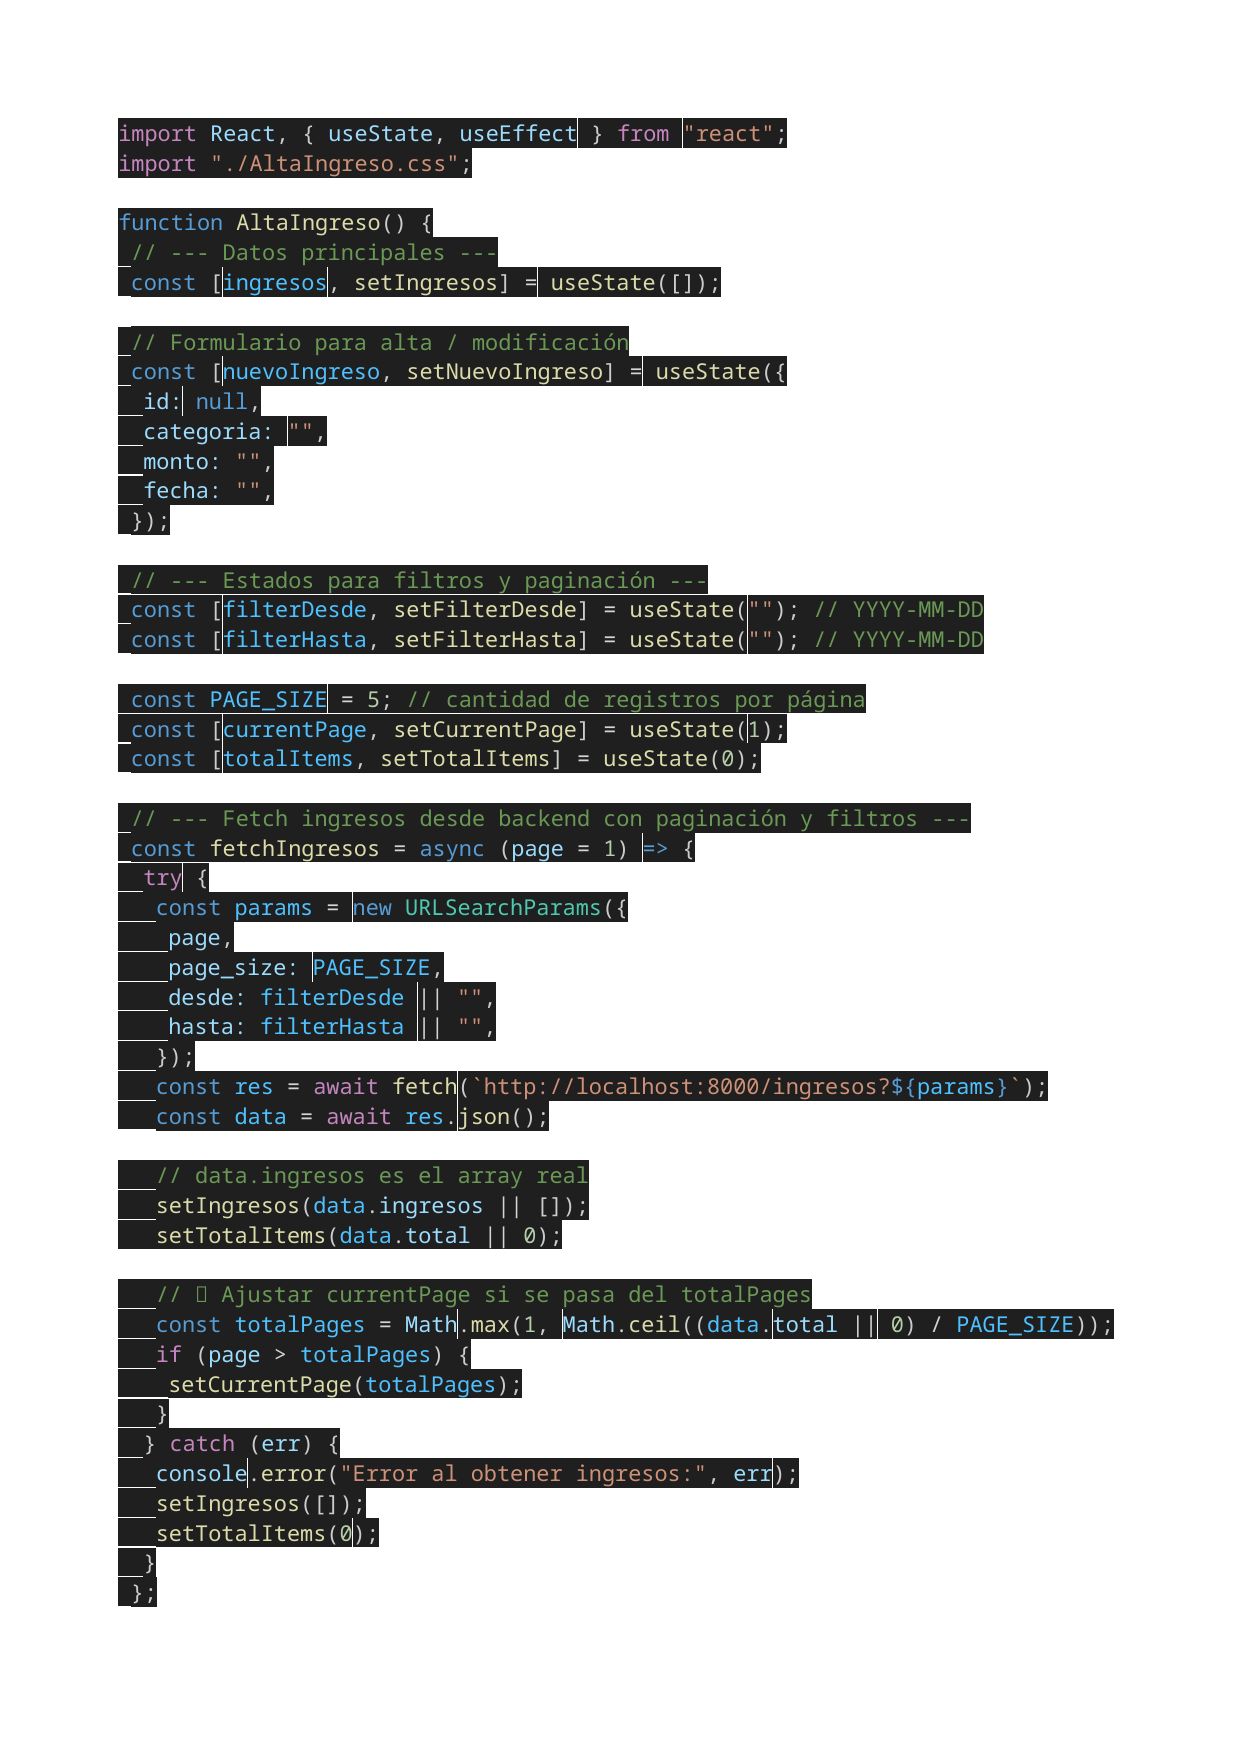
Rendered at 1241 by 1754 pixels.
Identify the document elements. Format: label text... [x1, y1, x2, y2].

text setIngresos(data.ingresos || []); [118, 1190, 1122, 1220]
text desde: filterDesde || "", [118, 982, 1122, 1011]
text id: null, [118, 386, 1122, 416]
text categoria: "", [118, 416, 1122, 446]
text } [118, 1398, 1122, 1428]
text // 🔹 Ajustar currentPage si se pasa del totalPages [118, 1279, 1122, 1309]
text const [ingresos, setIngresos] = useState([]); [118, 267, 1122, 297]
text if (page > totalPages) { [118, 1339, 1122, 1369]
text const [currentPage, setCurrentPage] = useState(1); [118, 713, 1122, 743]
text const [filterDesde, setFilterDesde] = useState(""); // YYYY-MM-DD [118, 594, 1122, 624]
text } catch (err) { [118, 1428, 1122, 1458]
text // --- Datos principales --- [118, 237, 1122, 267]
text console.error("Error al obtener ingresos:", err); [118, 1458, 1122, 1488]
text setIngresos([]); [118, 1488, 1122, 1518]
text setTotalItems(0); [118, 1518, 1122, 1547]
text page, [118, 922, 1122, 952]
text setCurrentPage(totalPages); [118, 1369, 1122, 1398]
text // --- Fetch ingresos desde backend con paginación y filtros --- [118, 803, 1122, 833]
text const data = await res.json(); [118, 1101, 1122, 1131]
text try { [118, 862, 1122, 892]
text // Formulario para alta / modificación [118, 326, 1122, 356]
text const [nuevoIngreso, setNuevoIngreso] = useState({ [118, 356, 1122, 386]
text // data.ingresos es el array real [118, 1160, 1122, 1190]
text import React, { useState, useEffect } from "react"; [118, 118, 1122, 148]
text }); [118, 505, 1122, 535]
text const res = await fetch(`http://localhost:8000/ingresos?${params}`); [118, 1071, 1122, 1101]
text }); [118, 1041, 1122, 1071]
text } [118, 1547, 1122, 1577]
text // --- Estados para filtros y paginación --- [118, 565, 1122, 594]
text function AltaIngreso() { [118, 207, 1122, 237]
text const totalPages = Math.max(1, Math.ceil((data.total || 0) / PAGE_SIZE)); [118, 1309, 1122, 1339]
text monto: "", [118, 446, 1122, 475]
text const [totalItems, setTotalItems] = useState(0); [118, 743, 1122, 773]
text const fetchIngresos = async (page = 1) => { [118, 833, 1122, 862]
text fecha: "", [118, 475, 1122, 505]
text import "./AltaIngreso.css"; [118, 148, 1122, 178]
text page_size: PAGE_SIZE, [118, 952, 1122, 982]
text const PAGE_SIZE = 5; // cantidad de registros por página [118, 684, 1122, 713]
text const params = new URLSearchParams({ [118, 892, 1122, 922]
text const [filterHasta, setFilterHasta] = useState(""); // YYYY-MM-DD [118, 624, 1122, 654]
text setTotalItems(data.total || 0); [118, 1220, 1122, 1249]
text }; [118, 1577, 1122, 1607]
text hasta: filterHasta || "", [118, 1011, 1122, 1041]
